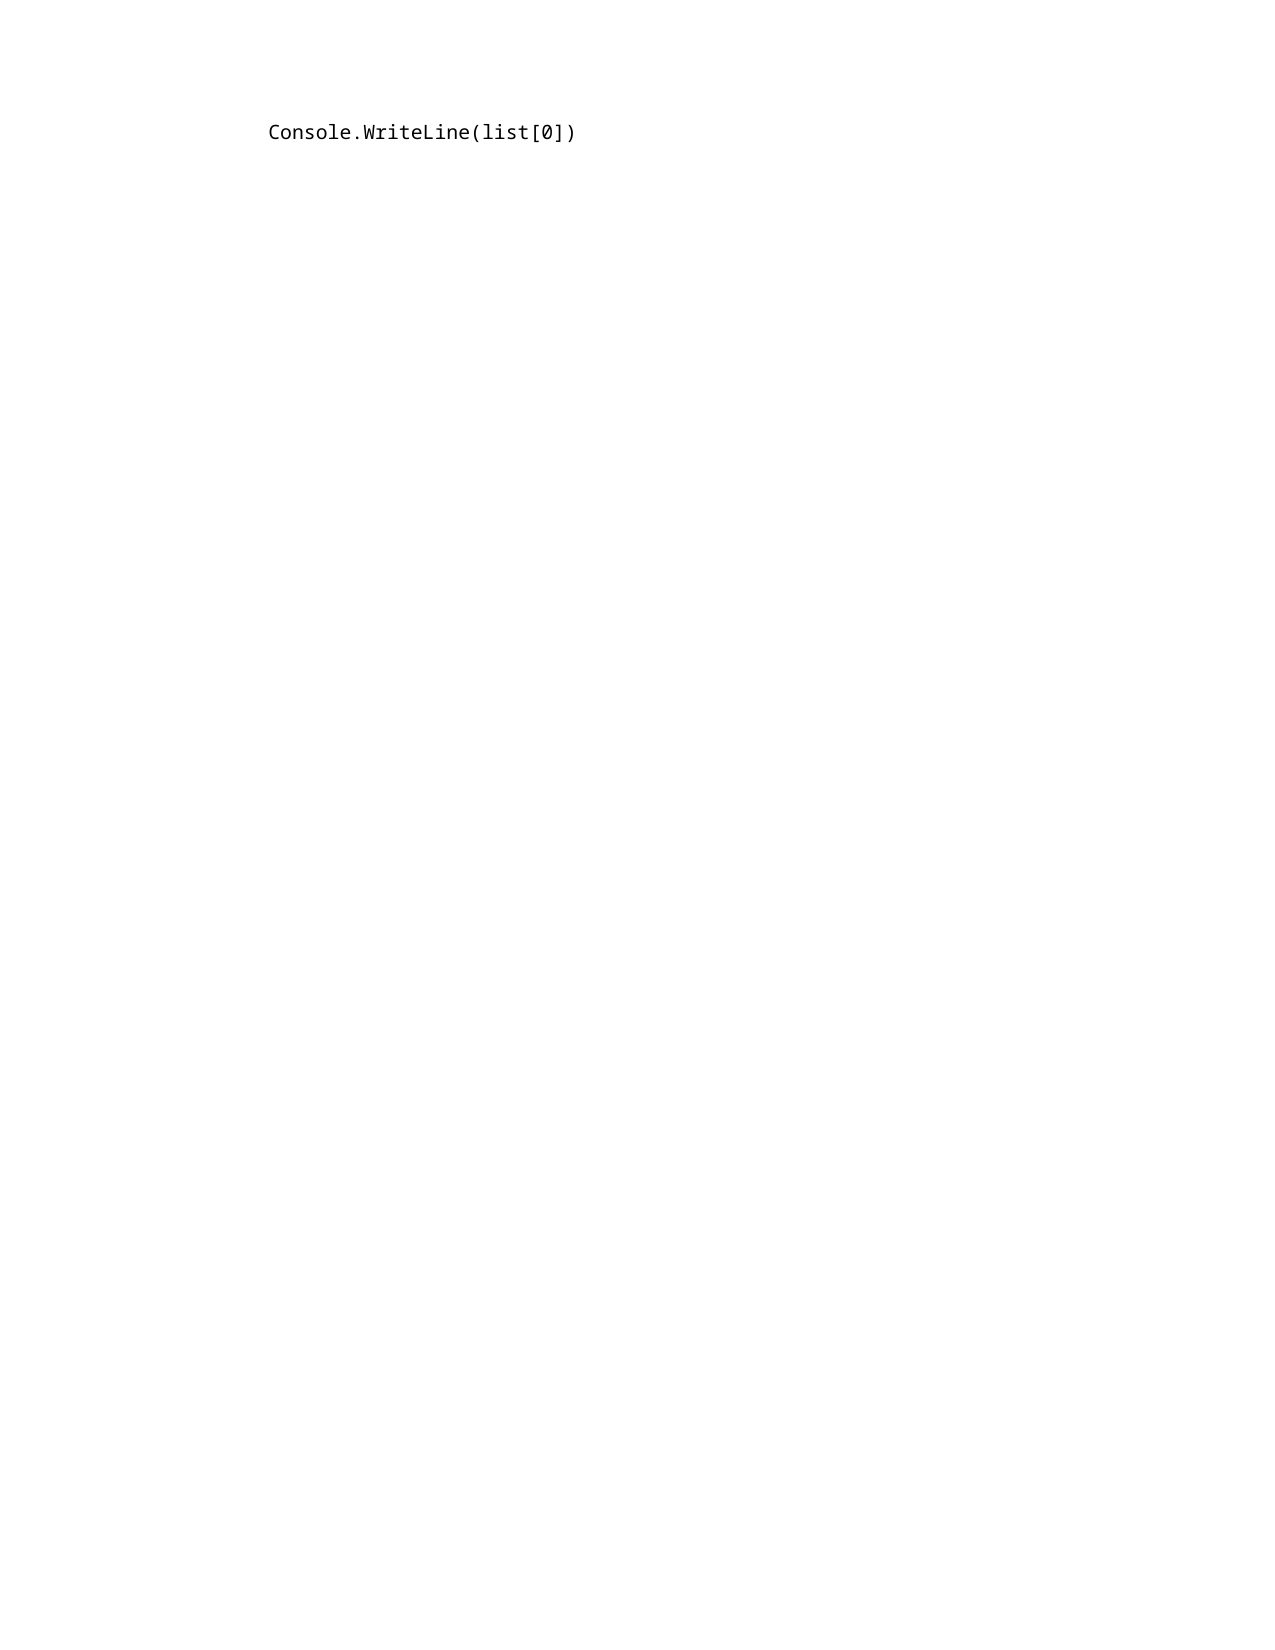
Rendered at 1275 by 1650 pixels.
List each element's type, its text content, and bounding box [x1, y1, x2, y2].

text Console.WriteLine(list[0]) [118, 118, 1157, 145]
